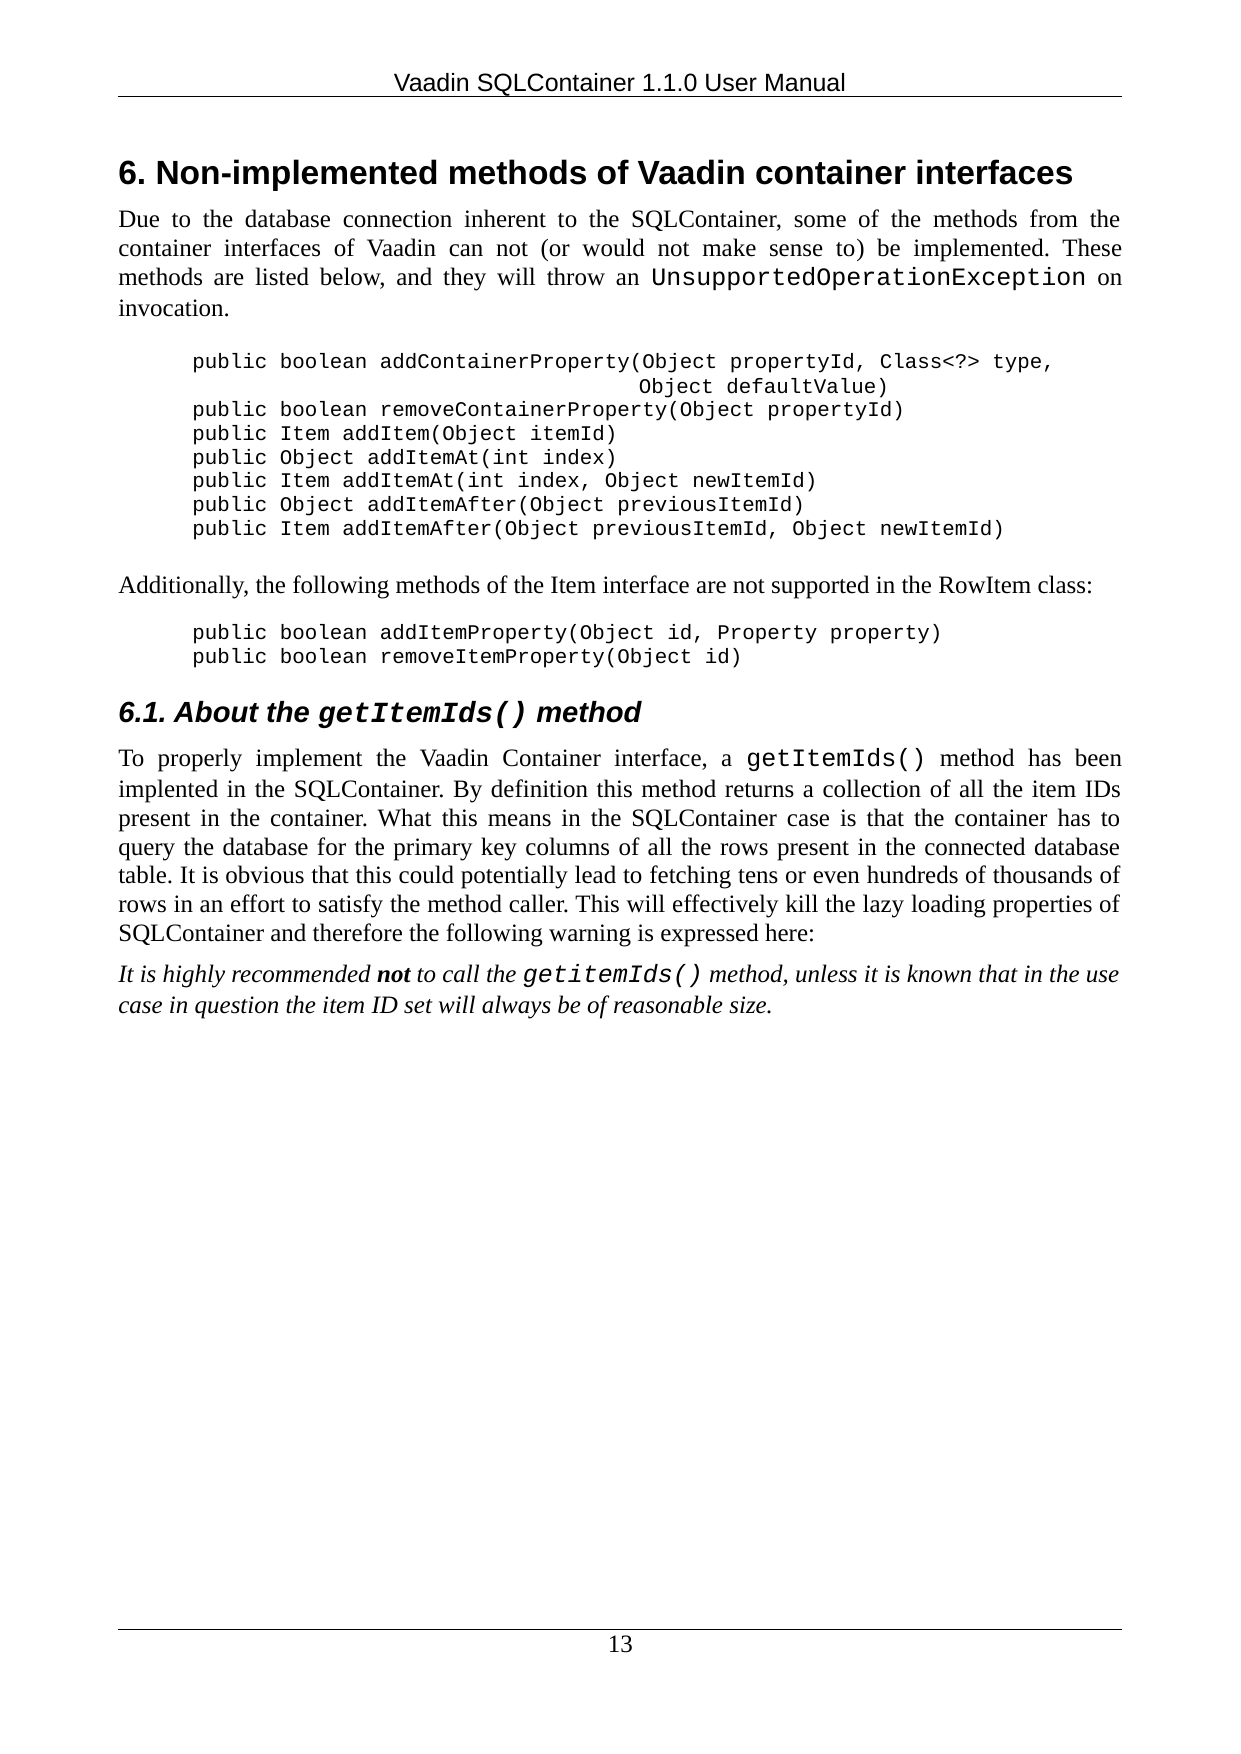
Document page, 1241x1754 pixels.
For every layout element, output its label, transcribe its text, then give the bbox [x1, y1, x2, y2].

text public Item addItemAt(int index, Object newItemId) [118, 470, 1122, 494]
text To properly implement the Vaadin Container interface, a getItemIds() method has been implented in the SQLContainer. By definition this method returns a collection of all the item IDs present in the container. What this means in the SQLContainer case is that the container has to query the database for the primary key columns of all the rows present in the connected database table. It is obvious that this could potentially lead to fetching tens or even hundreds of thousands of rows in an effort to satisfy the method caller. This will effectively kill the lazy loading properties of SQLContainer and therefore the following warning is expressed here: [118, 743, 1122, 947]
text public Item addItemAfter(Object previousItemId, Object newItemId) [118, 518, 1122, 541]
text public boolean addContainerProperty(Object propertyId, Class<?> type, [118, 351, 1122, 375]
text public Object addItemAfter(Object previousItemId) [118, 494, 1122, 518]
subtitle 6.1. About the getItemIds() method [118, 695, 1122, 731]
text Due to the database connection inherent to the SQLContainer, some of the methods from the container interfaces of Vaadin can not (or would not make sense to) be implemented. These methods are listed below, and they will throw an UnsupportedOperationException on invocation. [118, 204, 1122, 321]
text public boolean removeContainerProperty(Object propertyId) [118, 399, 1122, 423]
text Object defaultValue) [118, 376, 1122, 399]
text public boolean addItemProperty(Object id, Property property) [118, 622, 1122, 646]
text public Object addItemAt(int index) [118, 447, 1122, 470]
text Additionally, the following methods of the Item interface are not supported in the RowItem class: [118, 570, 1122, 599]
text public boolean removeItemProperty(Object id) [118, 646, 1122, 670]
subtitle 6. Non-implemented methods of Vaadin container interfaces [118, 153, 1122, 192]
text It is highly recommended not to call the getitemIds() method, unless it is known that in the use case in question the item ID set will always be of reasonable size. [118, 959, 1122, 1019]
text public Item addItem(Object itemId) [118, 423, 1122, 447]
